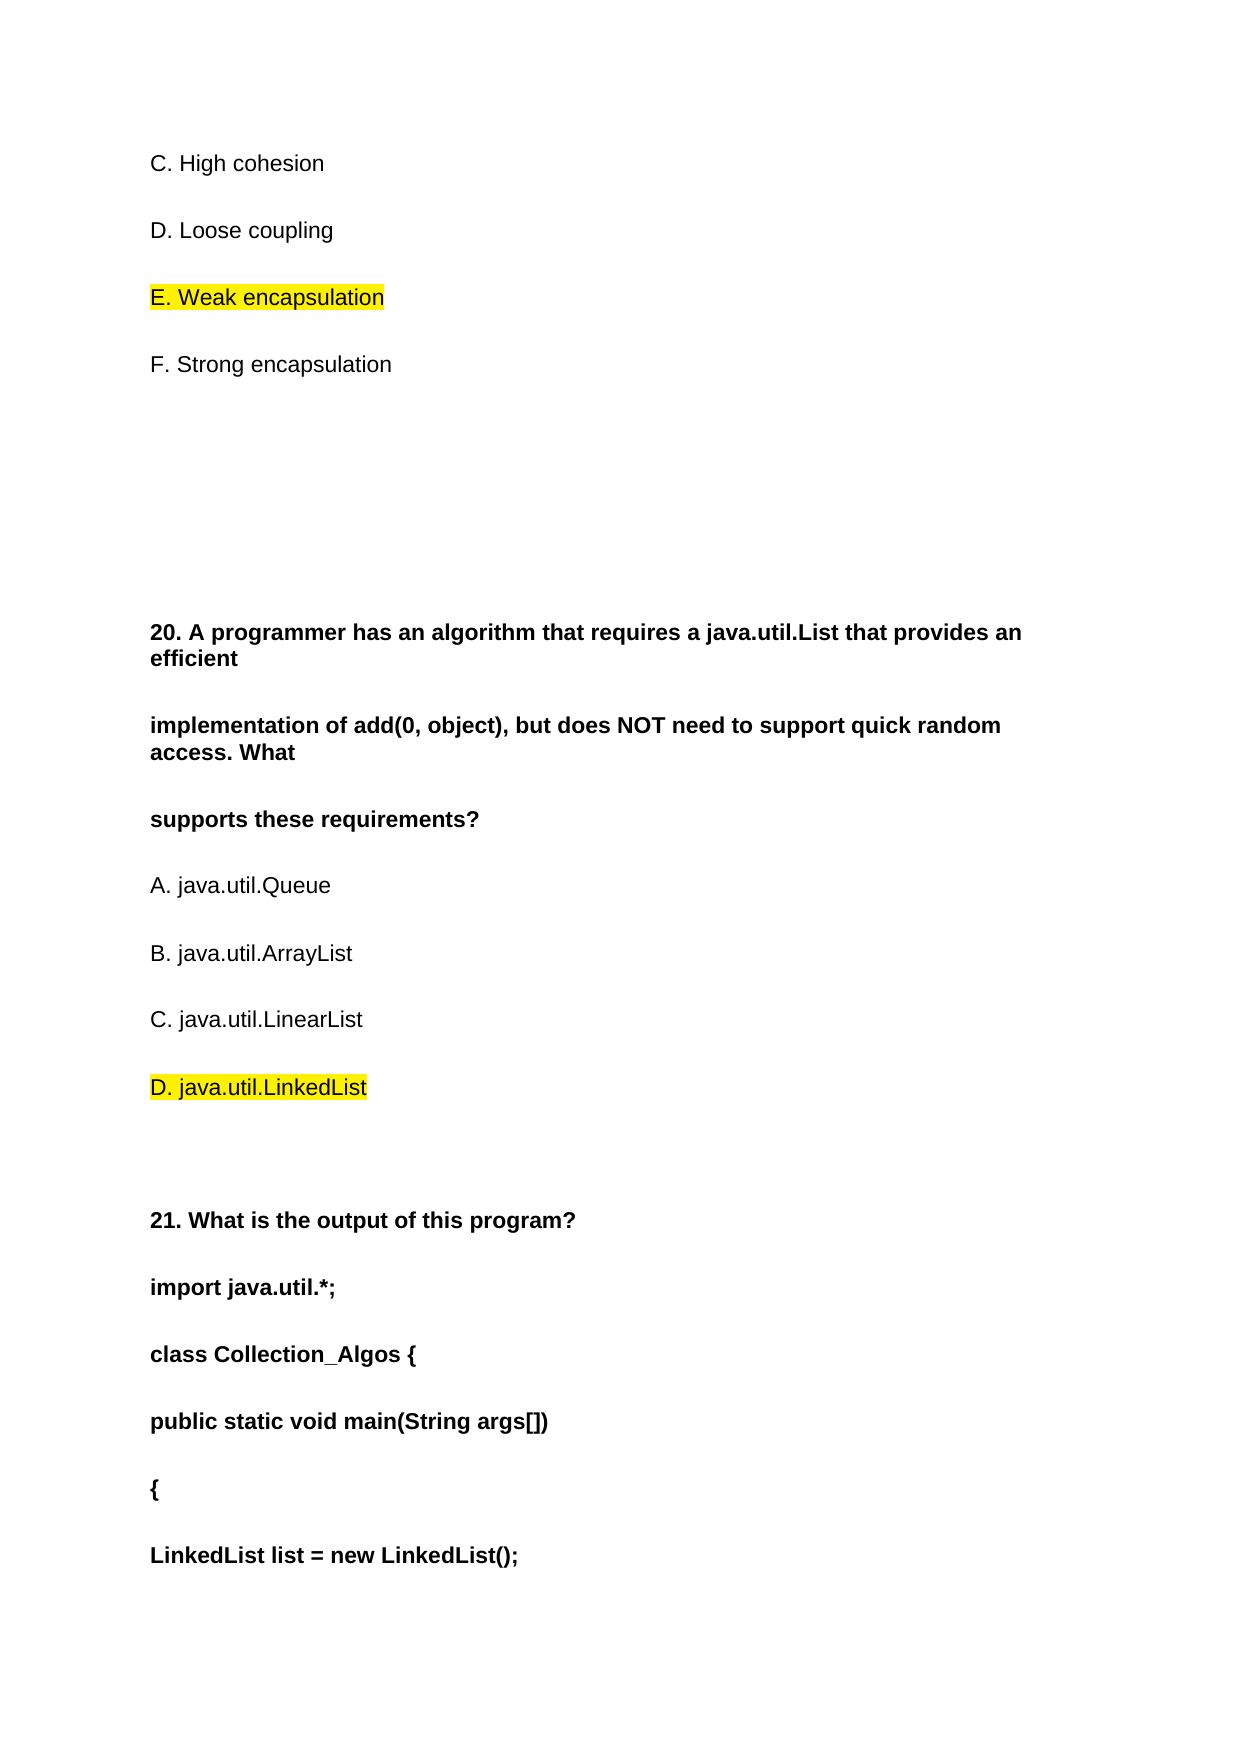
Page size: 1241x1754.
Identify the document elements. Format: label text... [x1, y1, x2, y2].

text { [150, 1475, 1090, 1502]
text C. High cohesion [150, 150, 1090, 176]
text D. Loose coupling [150, 217, 1090, 243]
text F. Strong encapsulation [150, 351, 1090, 377]
text E. Weak encapsulation [150, 284, 1090, 310]
text 20. A programmer has an algorithm that requires a java.util.List that provides an efficient [150, 619, 1090, 672]
text B. java.util.ArrayList [150, 939, 1090, 966]
text LinkedList list = new LinkedList(); [150, 1542, 1090, 1569]
text D. java.util.LinkedList [150, 1073, 1090, 1100]
text A. java.util.Queue [150, 872, 1090, 899]
text 21. What is the output of this program? [150, 1207, 1090, 1234]
text implementation of add(0, object), but does NOT need to support quick random access. What [150, 712, 1090, 765]
text class Collection_Algos { [150, 1341, 1090, 1368]
text supports these requirements? [150, 806, 1090, 832]
text import java.util.*; [150, 1274, 1090, 1301]
text public static void main(String args[]) [150, 1408, 1090, 1435]
text C. java.util.LinearList [150, 1006, 1090, 1033]
